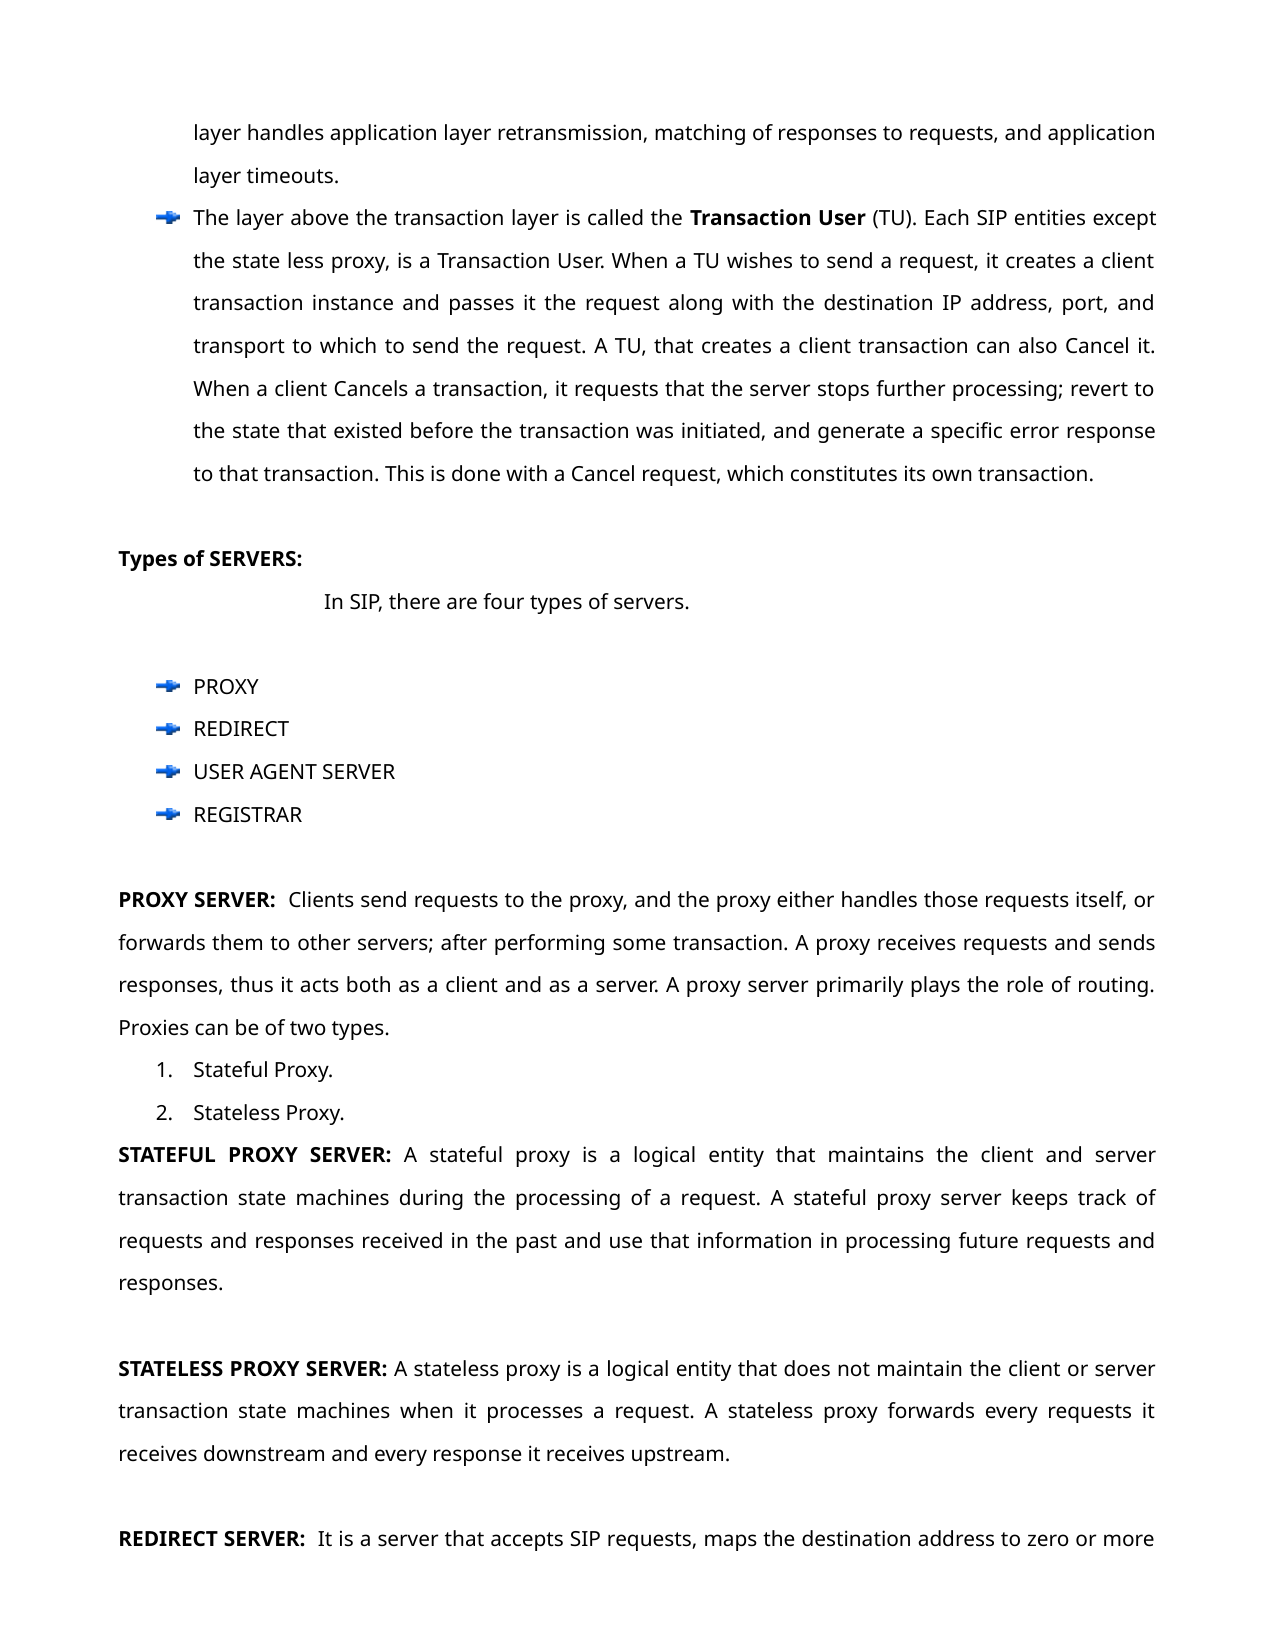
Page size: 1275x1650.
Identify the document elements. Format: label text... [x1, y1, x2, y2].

list The layer above the transaction layer is called the Transaction User (TU). Each SIP entities except the state less proxy, is a Transaction User. When a TU wishes to send a request, it creates a client transaction instance and passes it the request along with the destination IP address, port, and transport to which to send the request. A TU, that creates a client transaction can also Cancel it. When a client Cancels a transaction, it requests that the server stops further processing; revert to the state that existed before the transaction was initiated, and generate a specific error response to that transaction. This is done with a Cancel request, which constitutes its own transaction. [156, 203, 1157, 487]
list USER AGENT SERVER [156, 757, 1157, 786]
text In SIP, there are four types of servers. [118, 587, 1157, 615]
list Stateful Proxy. [156, 1055, 1157, 1084]
text Types of SERVERS: [118, 544, 1157, 573]
list layer handles application layer retransmission, matching of responses to requests, and application layer timeouts. [156, 118, 1157, 189]
text REDIRECT SERVER: It is a server that accepts SIP requests, maps the destination address to zero or more [118, 1524, 1157, 1552]
text PROXY SERVER: Clients send requests to the proxy, and the proxy either handles those requests itself, or forwards them to other servers; after performing some transaction. A proxy receives requests and sends responses, thus it acts both as a client and as a server. A proxy server primarily plays the role of routing. Proxies can be of two types. [118, 885, 1157, 1041]
list PROXY [156, 672, 1157, 700]
text STATELESS PROXY SERVER: A stateless proxy is a logical entity that does not maintain the client or server transaction state machines when it processes a request. A stateless proxy forwards every requests it receives downstream and every response it receives upstream. [118, 1354, 1157, 1467]
list REDIRECT [156, 714, 1157, 743]
list Stateless Proxy. [156, 1098, 1157, 1126]
list REGISTRAR [156, 800, 1157, 828]
text STATEFUL PROXY SERVER: A stateful proxy is a logical entity that maintains the client and server transaction state machines during the processing of a request. A stateful proxy server keeps track of requests and responses received in the past and use that information in processing future requests and responses. [118, 1141, 1157, 1297]
